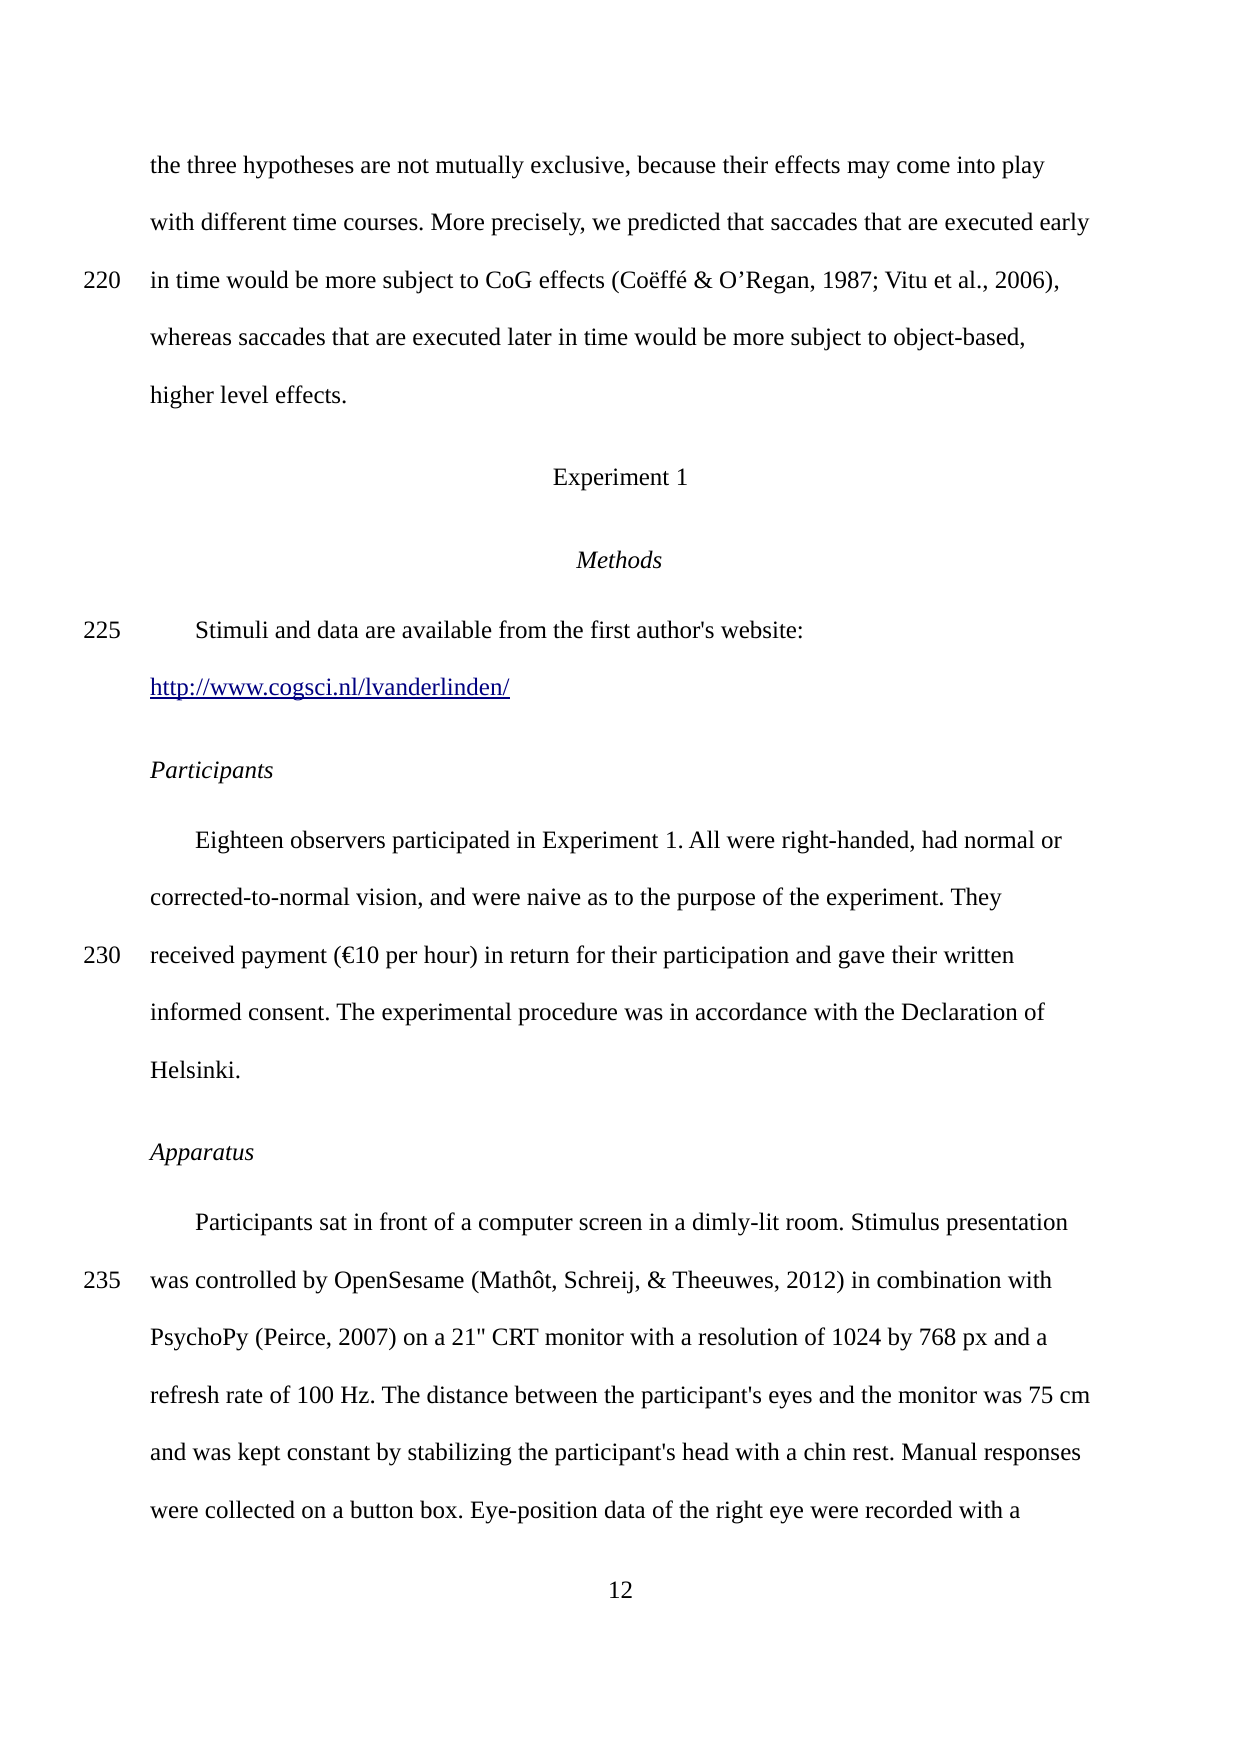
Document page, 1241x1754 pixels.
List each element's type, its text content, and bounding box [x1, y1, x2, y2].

subtitle Experiment 1 [150, 462, 1091, 491]
text the three hypotheses are not mutually exclusive, because their effects may come into play with different time courses. More precisely, we predicted that saccades that are executed early in time would be more subject to CoG effects (Coëffé & O’Regan, 1987; Vitu et al., 2006), whereas saccades that are executed later in time would be more subject to object-based, higher level effects. [150, 150, 1091, 409]
text Stimuli and data are available from the first author's website: http://www.cogsci.nl/lvanderlinden/ [150, 615, 1091, 701]
subtitle Methods [150, 545, 1091, 574]
text Eighteen observers participated in Experiment 1. All were right-handed, had normal or corrected-to-normal vision, and were naive as to the purpose of the experiment. They received payment (€10 per hour) in return for their participation and gave their written informed consent. The experimental procedure was in accordance with the Declaration of Helsinki. [150, 825, 1091, 1084]
text Participants sat in front of a computer screen in a dimly-lit room. Stimulus presentation was controlled by OpenSesame (Mathôt, Schreij, & Theeuwes, 2012) in combination with PsychoPy (Peirce, 2007) on a 21'' CRT monitor with a resolution of 1024 by 768 px and a refresh rate of 100 Hz. The distance between the participant's eyes and the monitor was 75 cm and was kept constant by stabilizing the participant's head with a chin rest. Manual responses were collected on a button box. Eye-position data of the right eye were recorded with a [150, 1207, 1091, 1524]
subtitle Apparatus [150, 1137, 1091, 1166]
subtitle Participants [150, 755, 1091, 784]
